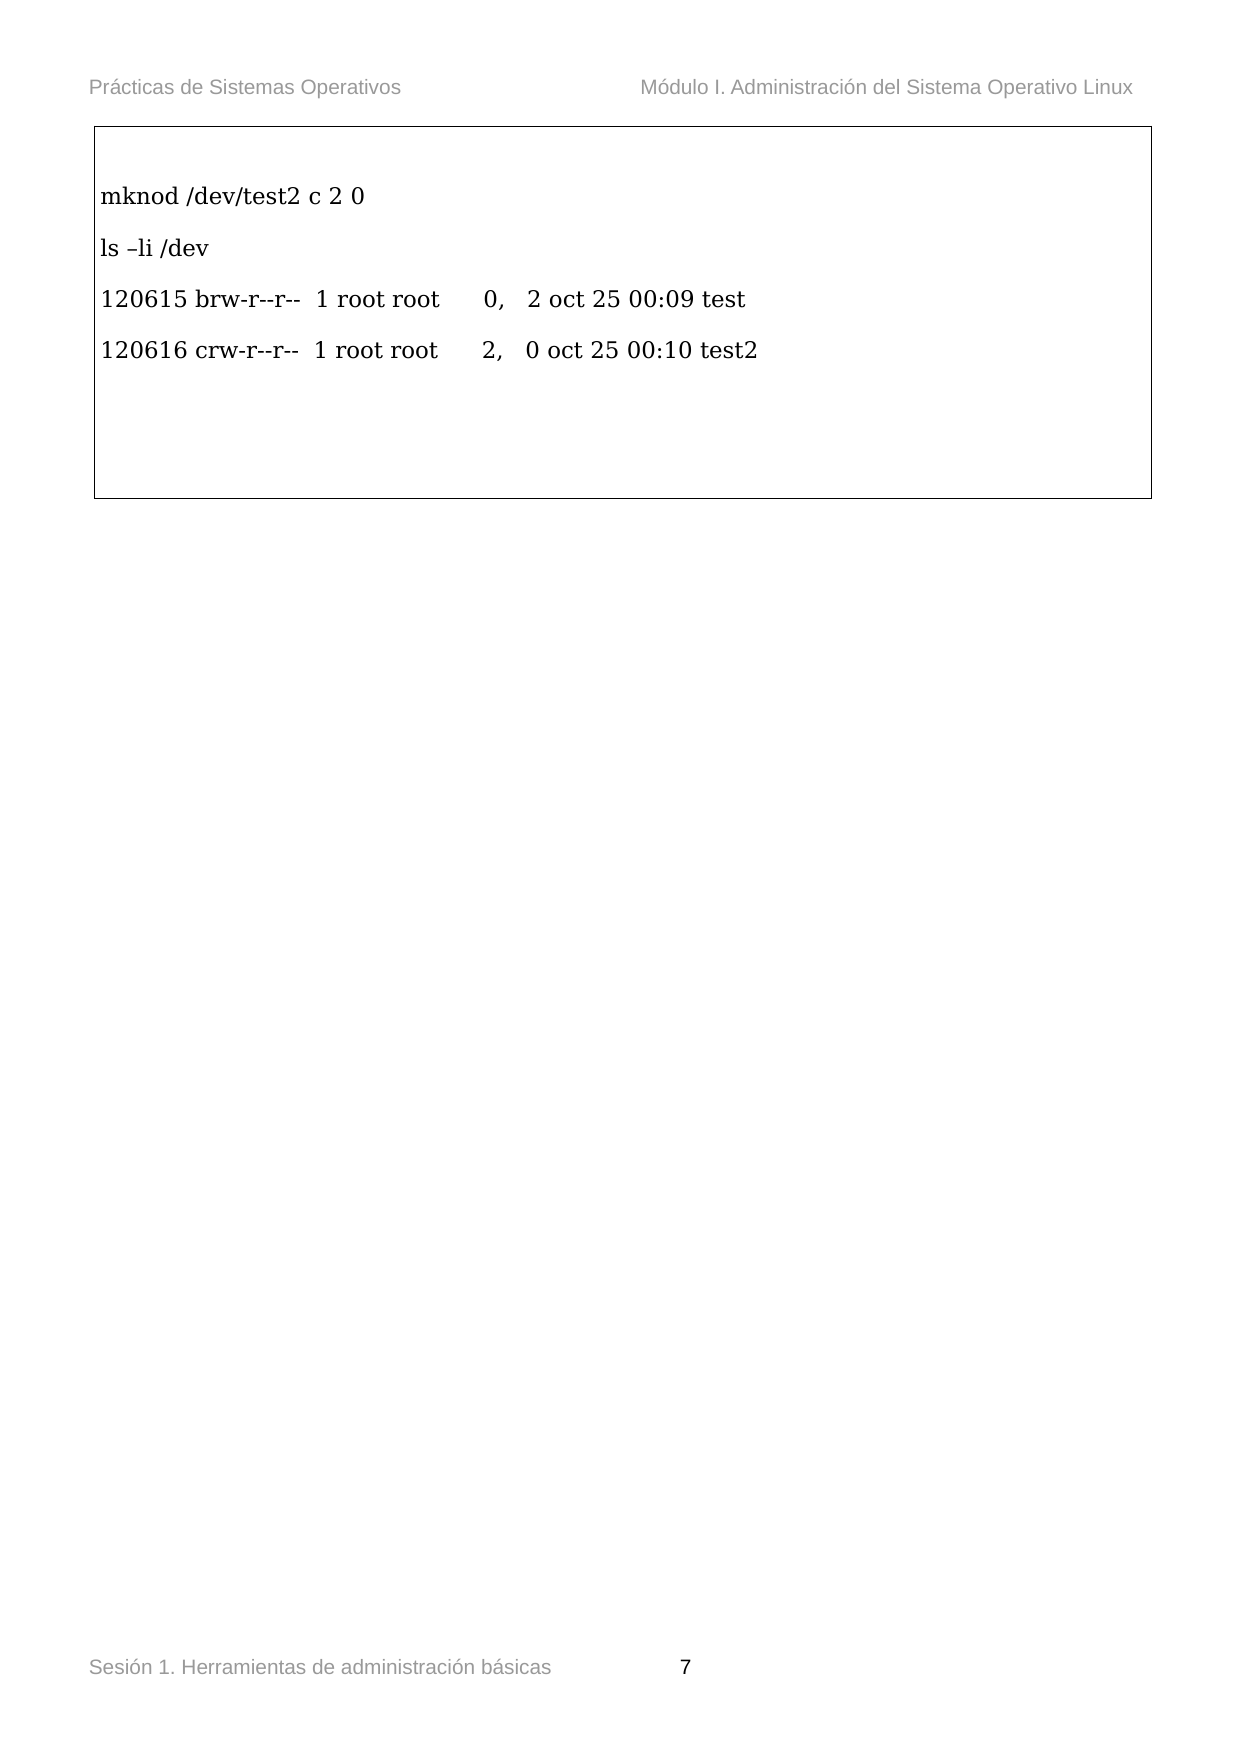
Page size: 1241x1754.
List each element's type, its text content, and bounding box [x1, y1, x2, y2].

table_header mknod /dev/test2 c 2 0 ls –li /dev 120615 brw-r--r-- 1 root root 0, 2 oct 25 00:09 test 120616 crw-r--r-- 1 root root 2, 0 oct 25 00:10 test2 [95, 127, 1151, 498]
